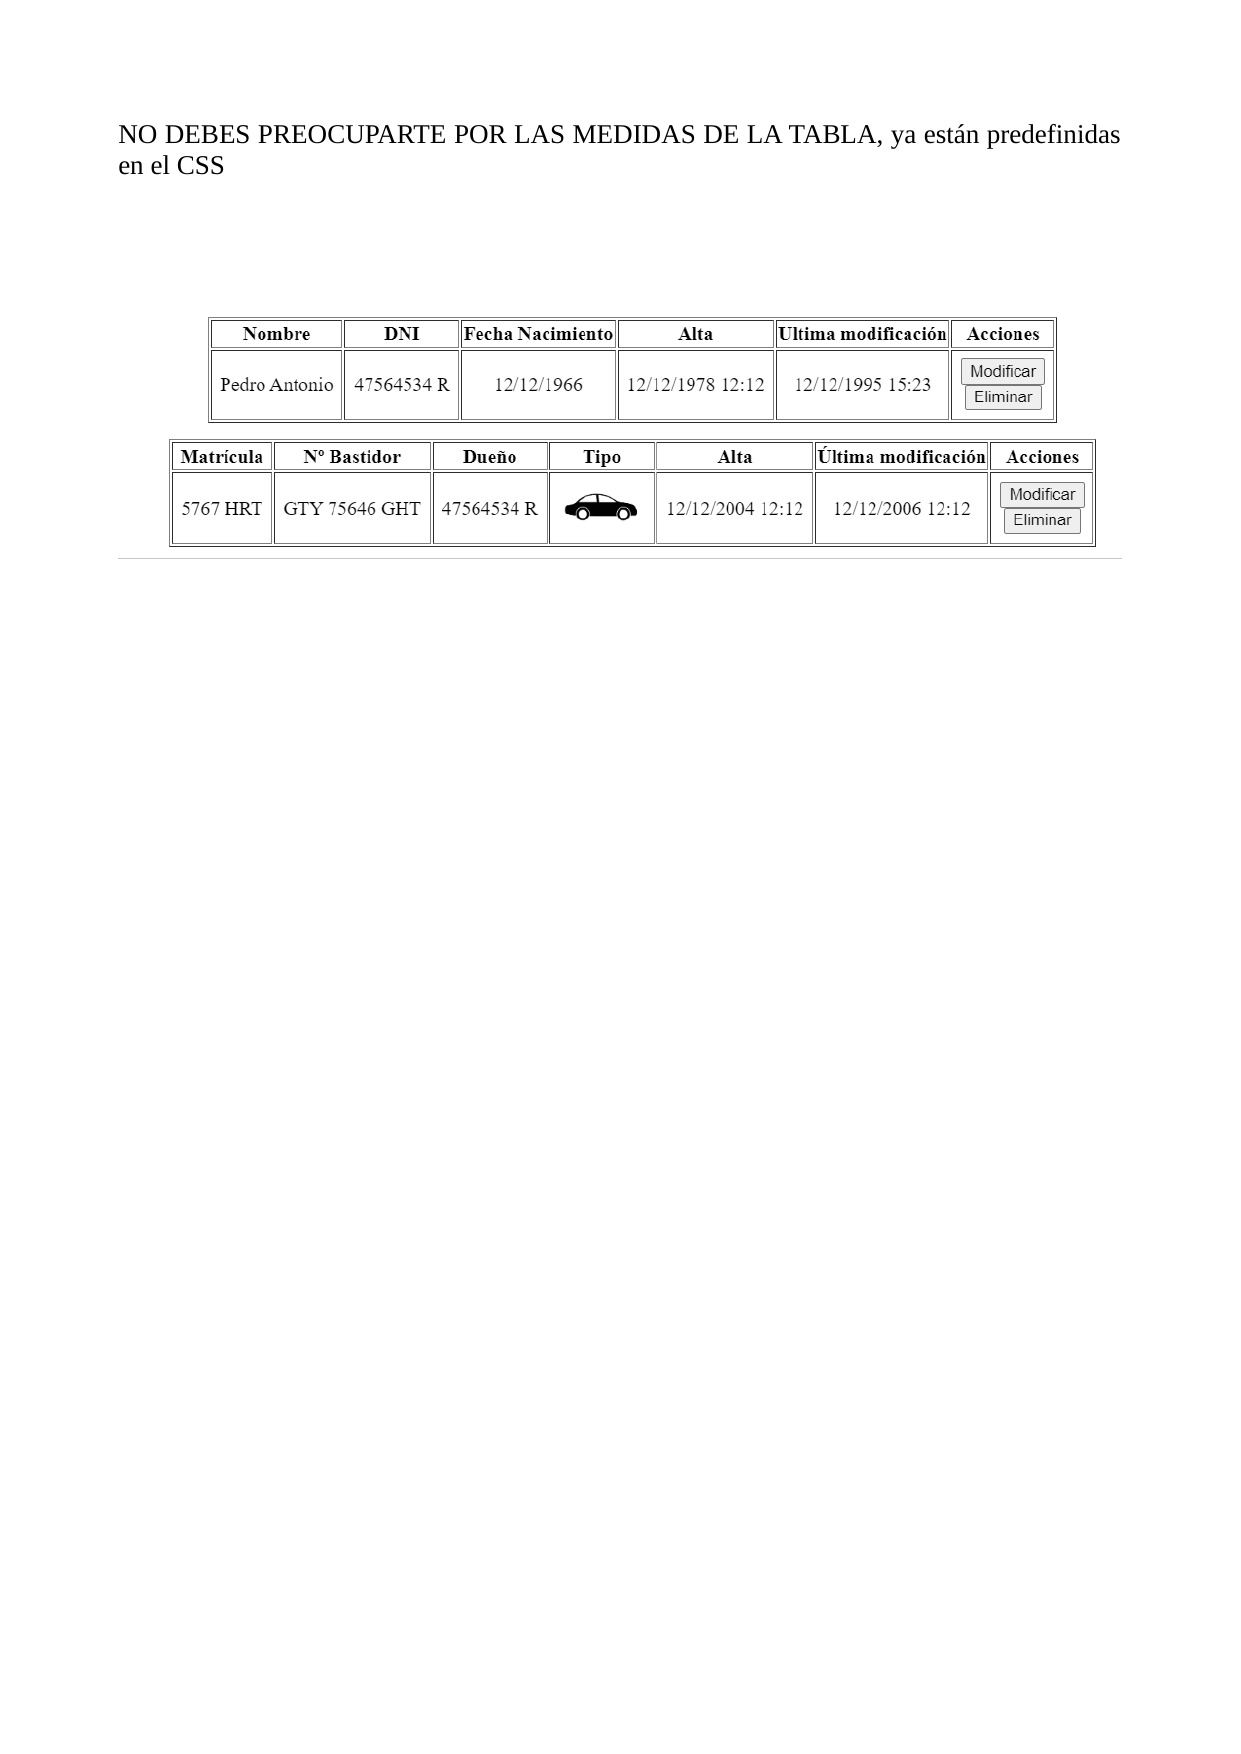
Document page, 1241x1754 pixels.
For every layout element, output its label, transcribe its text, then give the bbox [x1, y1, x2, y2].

text NO DEBES PREOCUPARTE POR LAS MEDIDAS DE LA TABLA, ya están predefinidas en el CSS [118, 118, 1122, 180]
picture [118, 273, 1123, 559]
